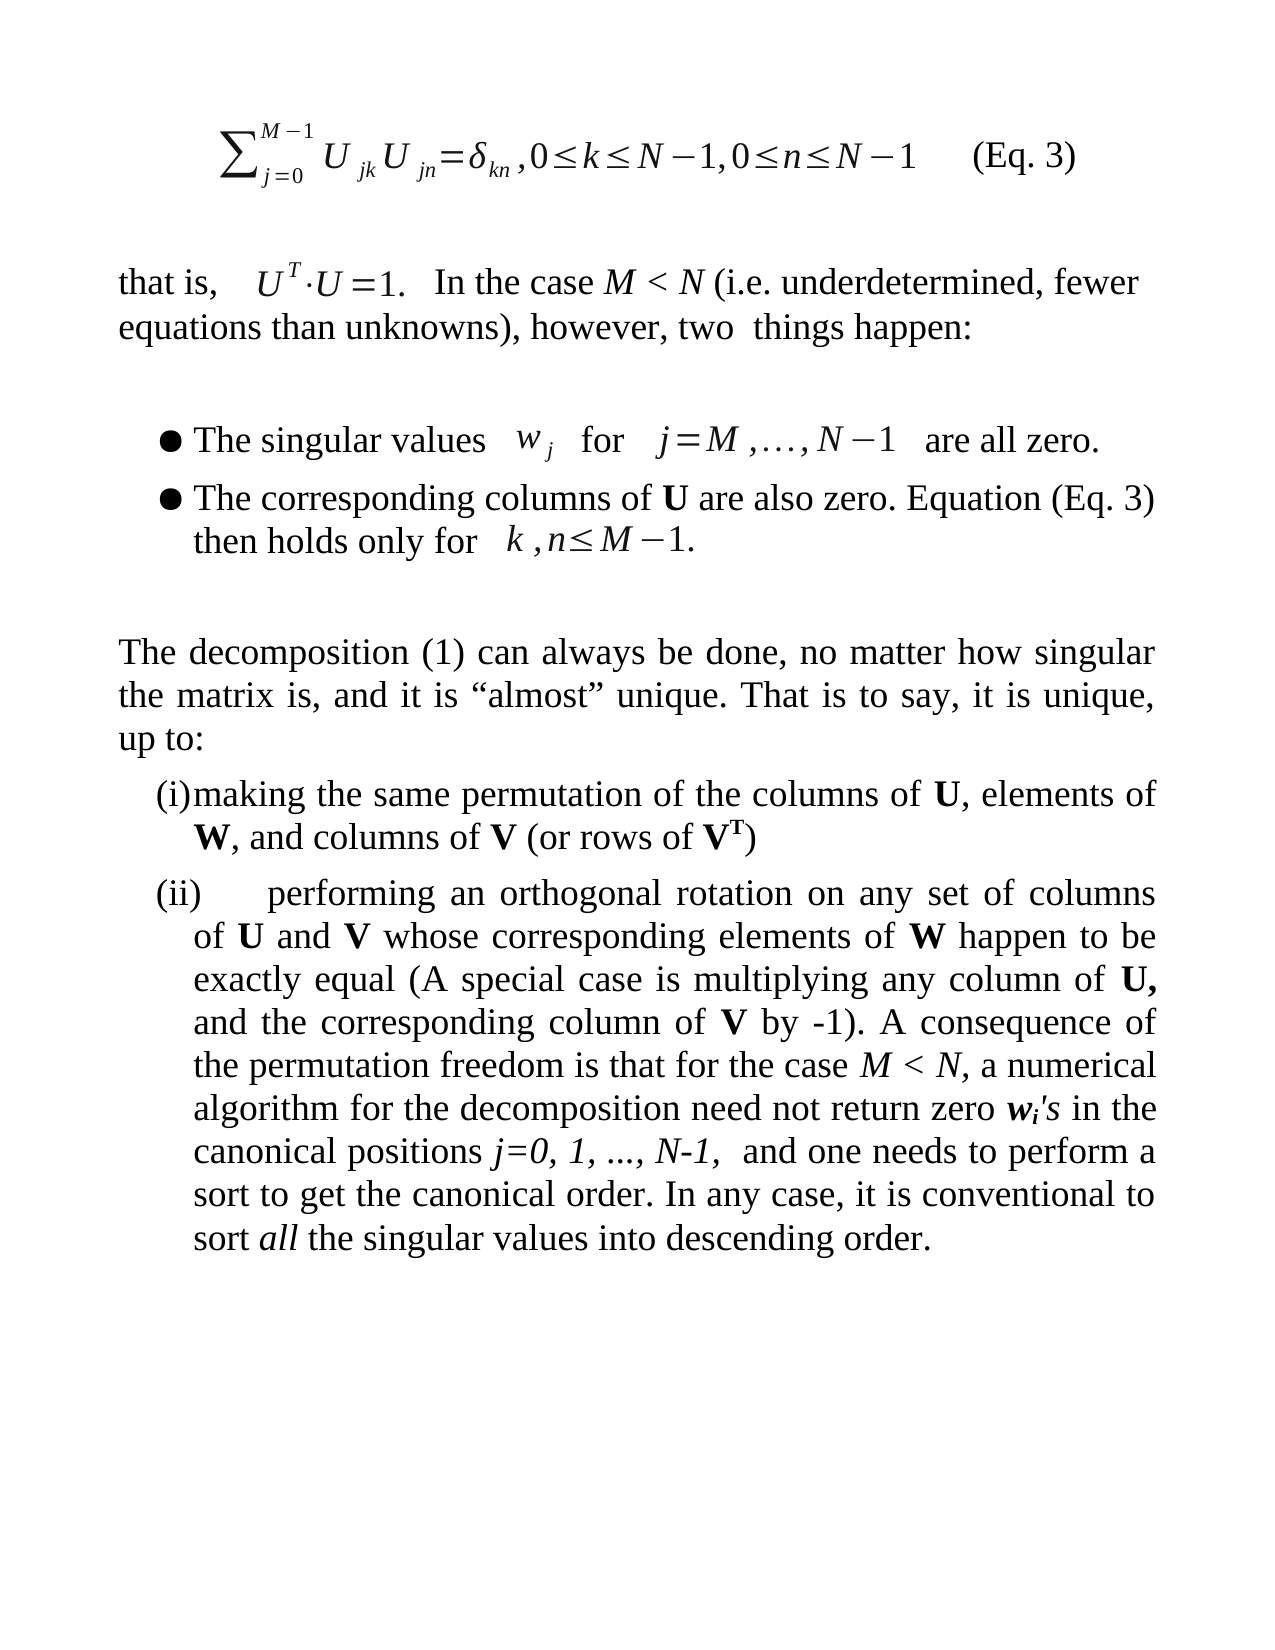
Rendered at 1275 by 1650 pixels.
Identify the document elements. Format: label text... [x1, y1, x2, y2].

text (Eq. 3) [118, 118, 1157, 189]
list making the same permutation of the columns of U, elements of W, and columns of V (or rows of VT) [156, 771, 1157, 857]
list performing an orthogonal rotation on any set of columns of U and V whose corresponding elements of W happen to be exactly equal (A special case is multiplying any column of U, and the corresponding column of V by -1). A consequence of the permutation freedom is that for the case M < N, a numerical algorithm for the decomposition need not return zero wi's in the canonical positions j=0, 1, ..., N-1, and one needs to perform a sort to get the canonical order. In any case, it is conventional to sort all the singular values into descending order. [156, 870, 1157, 1258]
list The corresponding columns of U are also zero. Equation (Eq. 3) then holds only for [156, 475, 1157, 561]
text The decomposition (1) can always be done, no matter how singular the matrix is, and it is “almost” unique. That is to say, it is unique, up to: [118, 629, 1157, 759]
text that is, In the case M < N (i.e. underdetermined, fewer equations than unknowns), however, two things happen: [118, 257, 1157, 347]
list The singular values for are all zero. [156, 415, 1157, 462]
